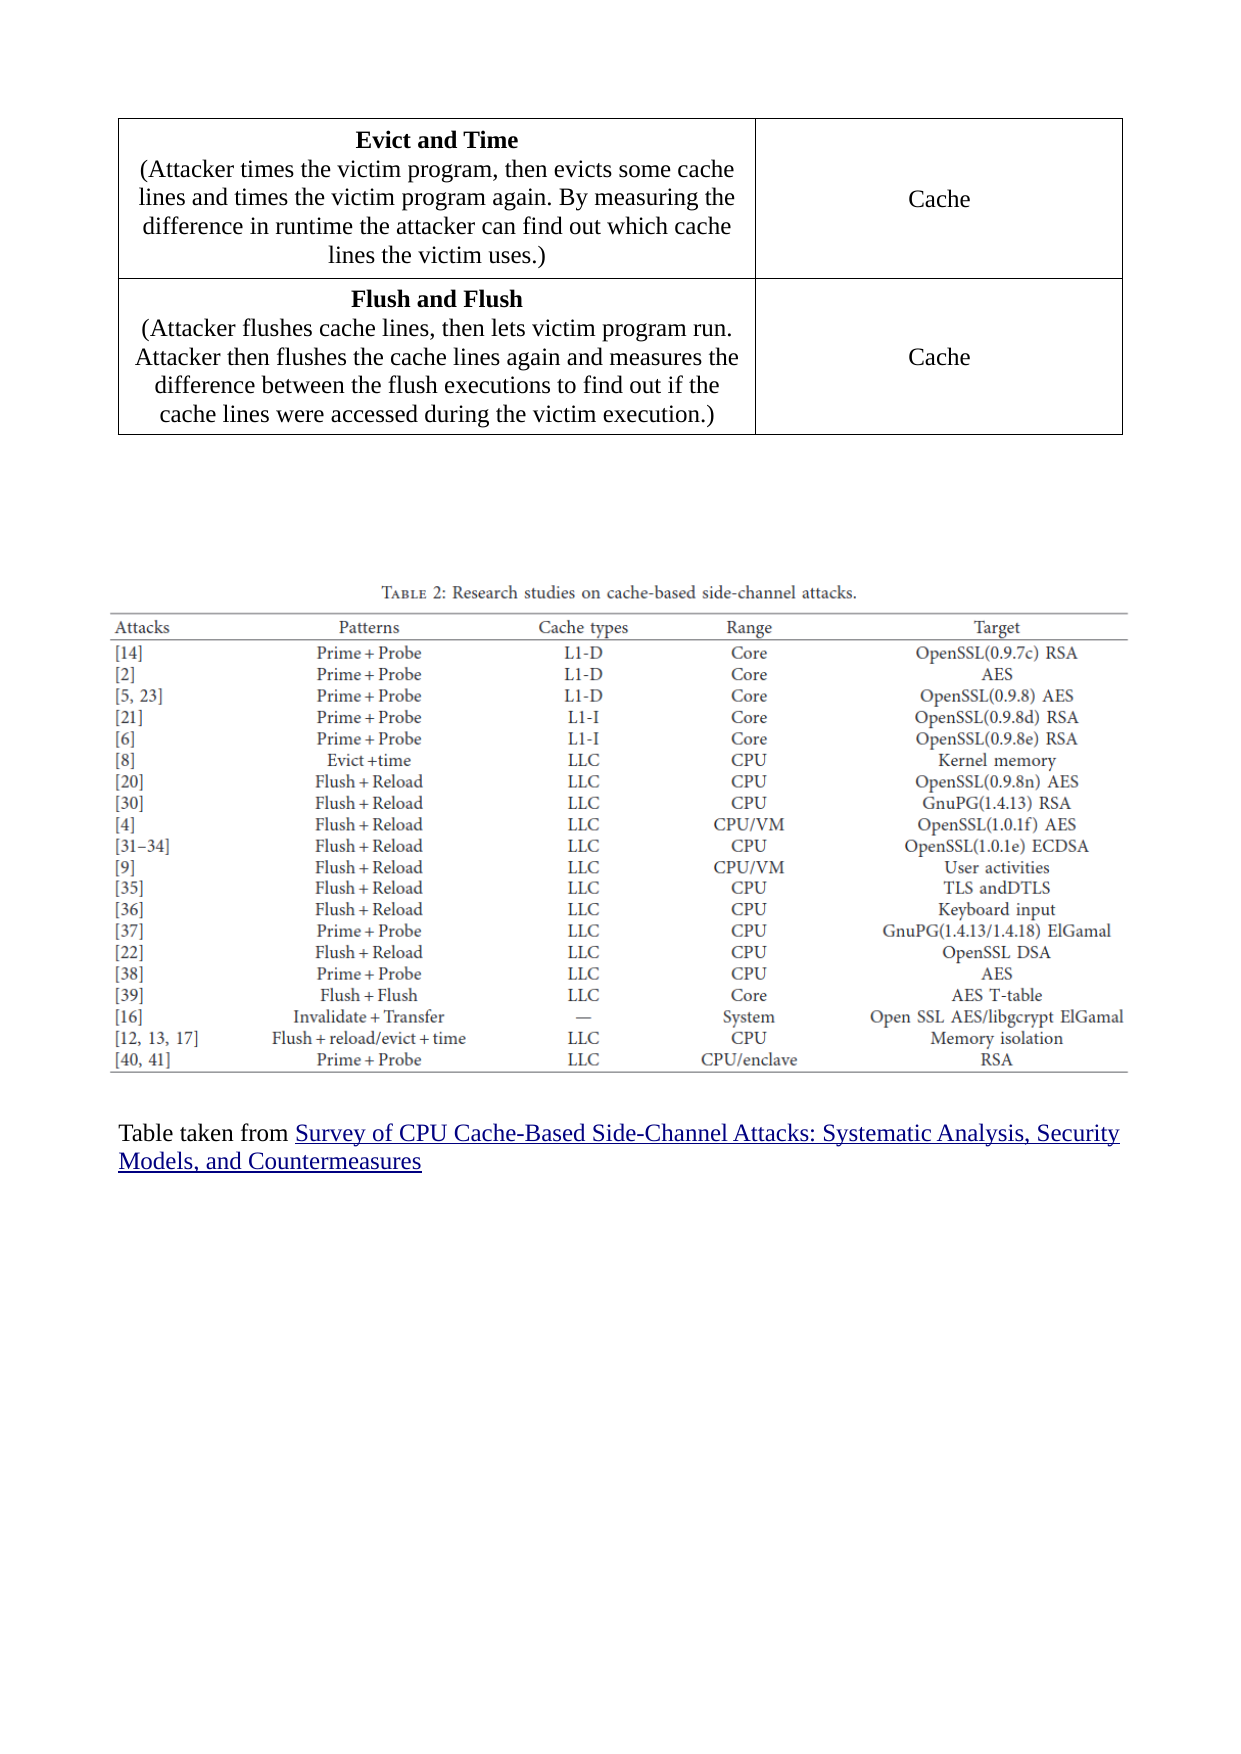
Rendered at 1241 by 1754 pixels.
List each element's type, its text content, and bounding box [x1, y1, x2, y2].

table_cell Flush and Flush (Attacker flushes cache lines, then lets victim program run. Attacker then flushes the cache lines again and measures the difference between the flush executions to find out if the cache lines were accessed during the victim execution.) [119, 279, 755, 434]
table_cell Cache [756, 119, 1122, 277]
picture [97, 578, 1143, 1089]
text Table taken from Survey of CPU Cache-Based Side-Channel Attacks: Systematic Analysis, Security Models, and Countermeasures [118, 1089, 1122, 1175]
table_cell Cache [756, 279, 1122, 434]
table_cell Evict and Time (Attacker times the victim program, then evicts some cache lines and times the victim program again. By measuring the difference in runtime the attacker can find out which cache lines the victim uses.) [119, 119, 755, 277]
